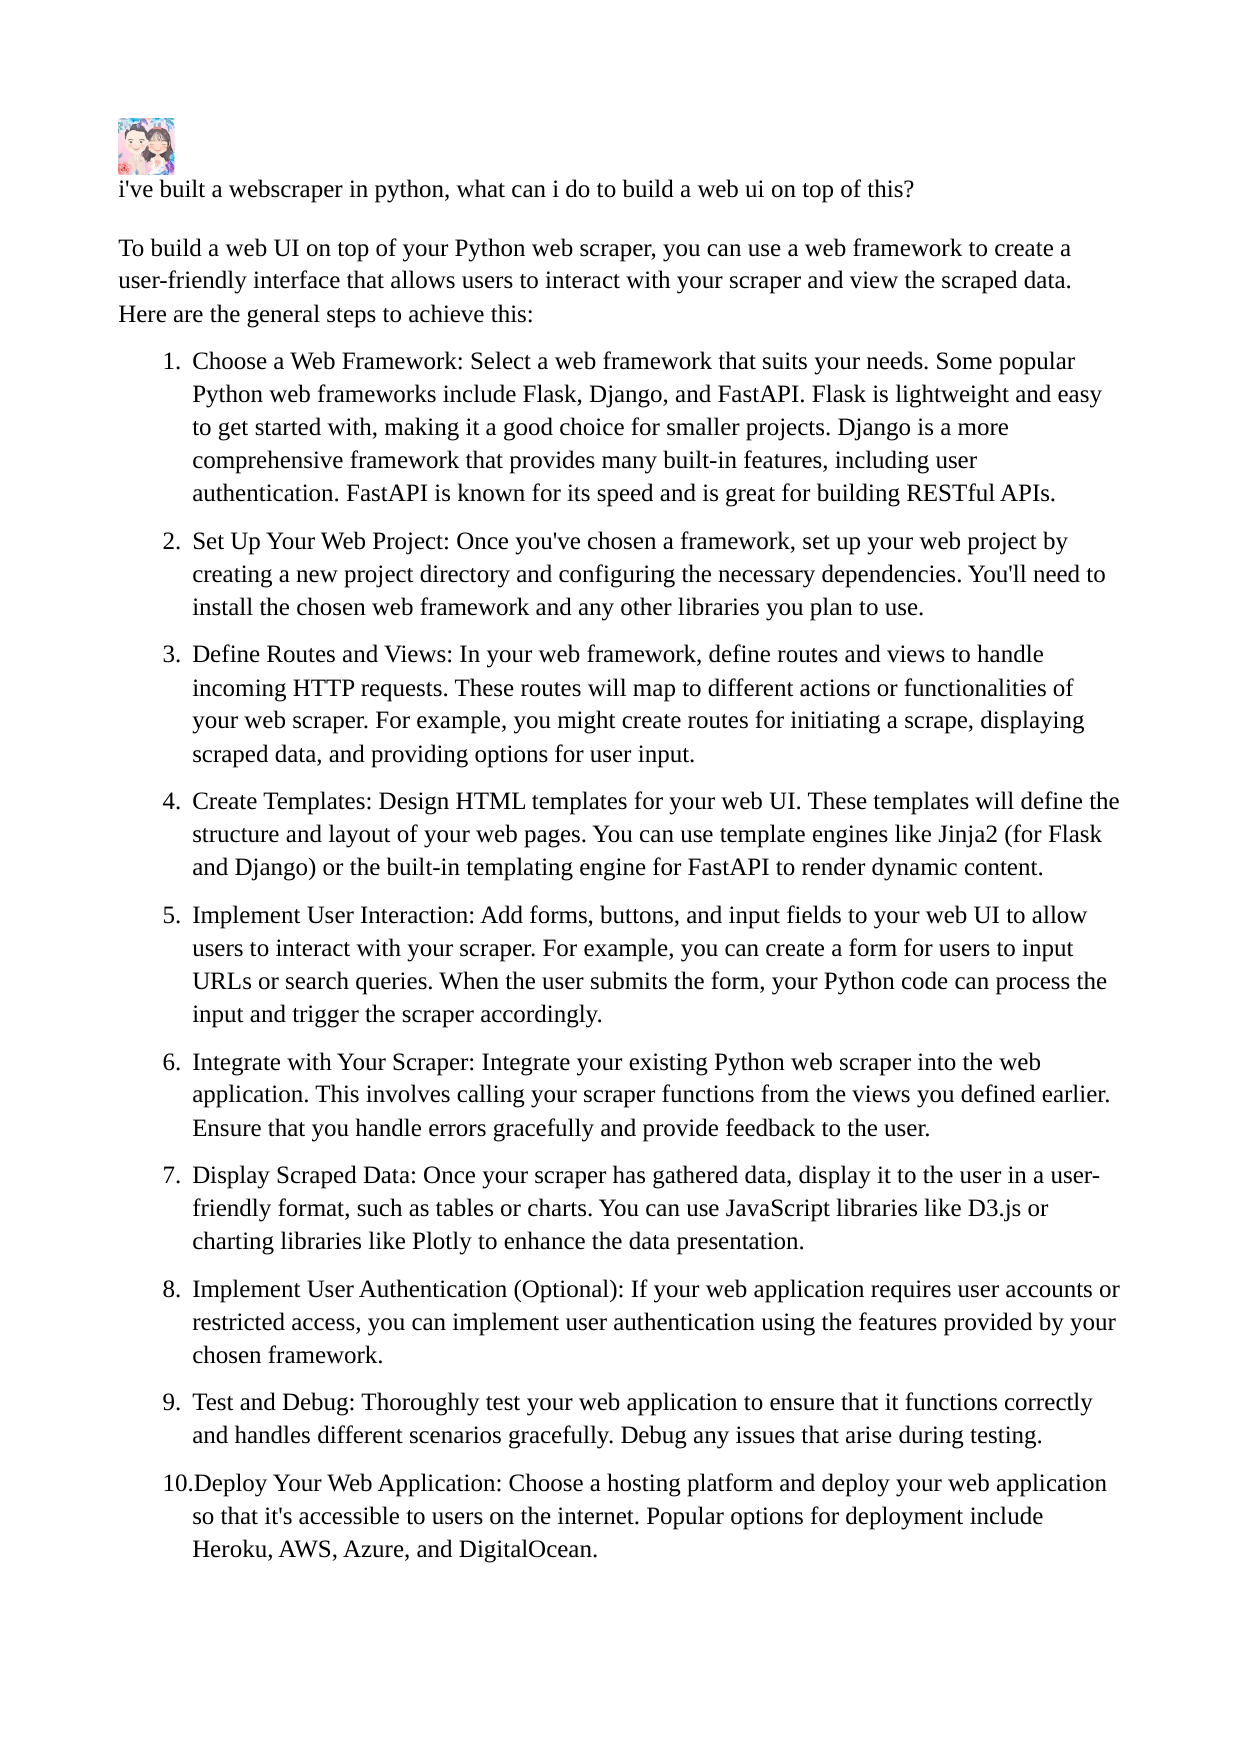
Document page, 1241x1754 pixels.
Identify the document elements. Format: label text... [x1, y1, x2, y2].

list Integrate with Your Scraper: Integrate your existing Python web scraper into the web application. This involves calling your scraper functions from the views you defined earlier. Ensure that you handle errors gracefully and provide feedback to the user. [162, 1047, 1122, 1141]
list Deploy Your Web Application: Choose a hosting platform and deploy your web application so that it's accessible to users on the internet. Popular options for deployment include Heroku, AWS, Azure, and DigitalOcean. [162, 1468, 1122, 1563]
picture [118, 118, 175, 175]
list Display Scraped Data: Once your scraper has gathered data, display it to the user in a user-friendly format, such as tables or charts. You can use JavaScript libraries like D3.js or charting libraries like Plotly to enhance the data presentation. [162, 1160, 1122, 1255]
list Define Routes and Views: In your web framework, define routes and views to handle incoming HTTP requests. These routes will map to different actions or functionalities of your web scraper. For example, you might create routes for initiating a scrape, displaying scraped data, and providing options for user input. [162, 639, 1122, 767]
list Implement User Interaction: Add forms, buttons, and input fields to your web UI to allow users to interact with your scraper. For example, you can create a form for users to input URLs or search queries. When the user submits the form, your Python code can process the input and trigger the scraper accordingly. [162, 900, 1122, 1028]
list Set Up Your Web Project: Once you've chosen a framework, set up your web project by creating a new project directory and configuring the necessary dependencies. You'll need to install the chosen web framework and any other libraries you plan to use. [162, 526, 1122, 621]
text i've built a webscraper in python, what can i do to build a web ui on top of this? [118, 174, 1122, 203]
list Implement User Authentication (Optional): If your web application requires user accounts or restricted access, you can implement user authentication using the features provided by your chosen framework. [162, 1274, 1122, 1369]
text To build a web UI on top of your Python web scraper, you can use a web framework to create a user-friendly interface that allows users to interact with your scraper and view the scraped data. Here are the general steps to achieve this: [118, 233, 1122, 327]
list Test and Debug: Thoroughly test your web application to ensure that it functions correctly and handles different scenarios gracefully. Debug any issues that arise during testing. [162, 1387, 1122, 1449]
list Create Templates: Design HTML templates for your web UI. These templates will define the structure and layout of your web pages. You can use template engines like Jinja2 (for Flask and Django) or the built-in templating engine for FastAPI to render dynamic content. [162, 786, 1122, 881]
list Choose a Web Framework: Select a web framework that suits your needs. Some popular Python web frameworks include Flask, Django, and FastAPI. Flask is lightweight and easy to get started with, making it a good choice for smaller projects. Django is a more comprehensive framework that provides many built-in features, including user authentication. FastAPI is known for its speed and is great for building RESTful APIs. [162, 346, 1122, 507]
